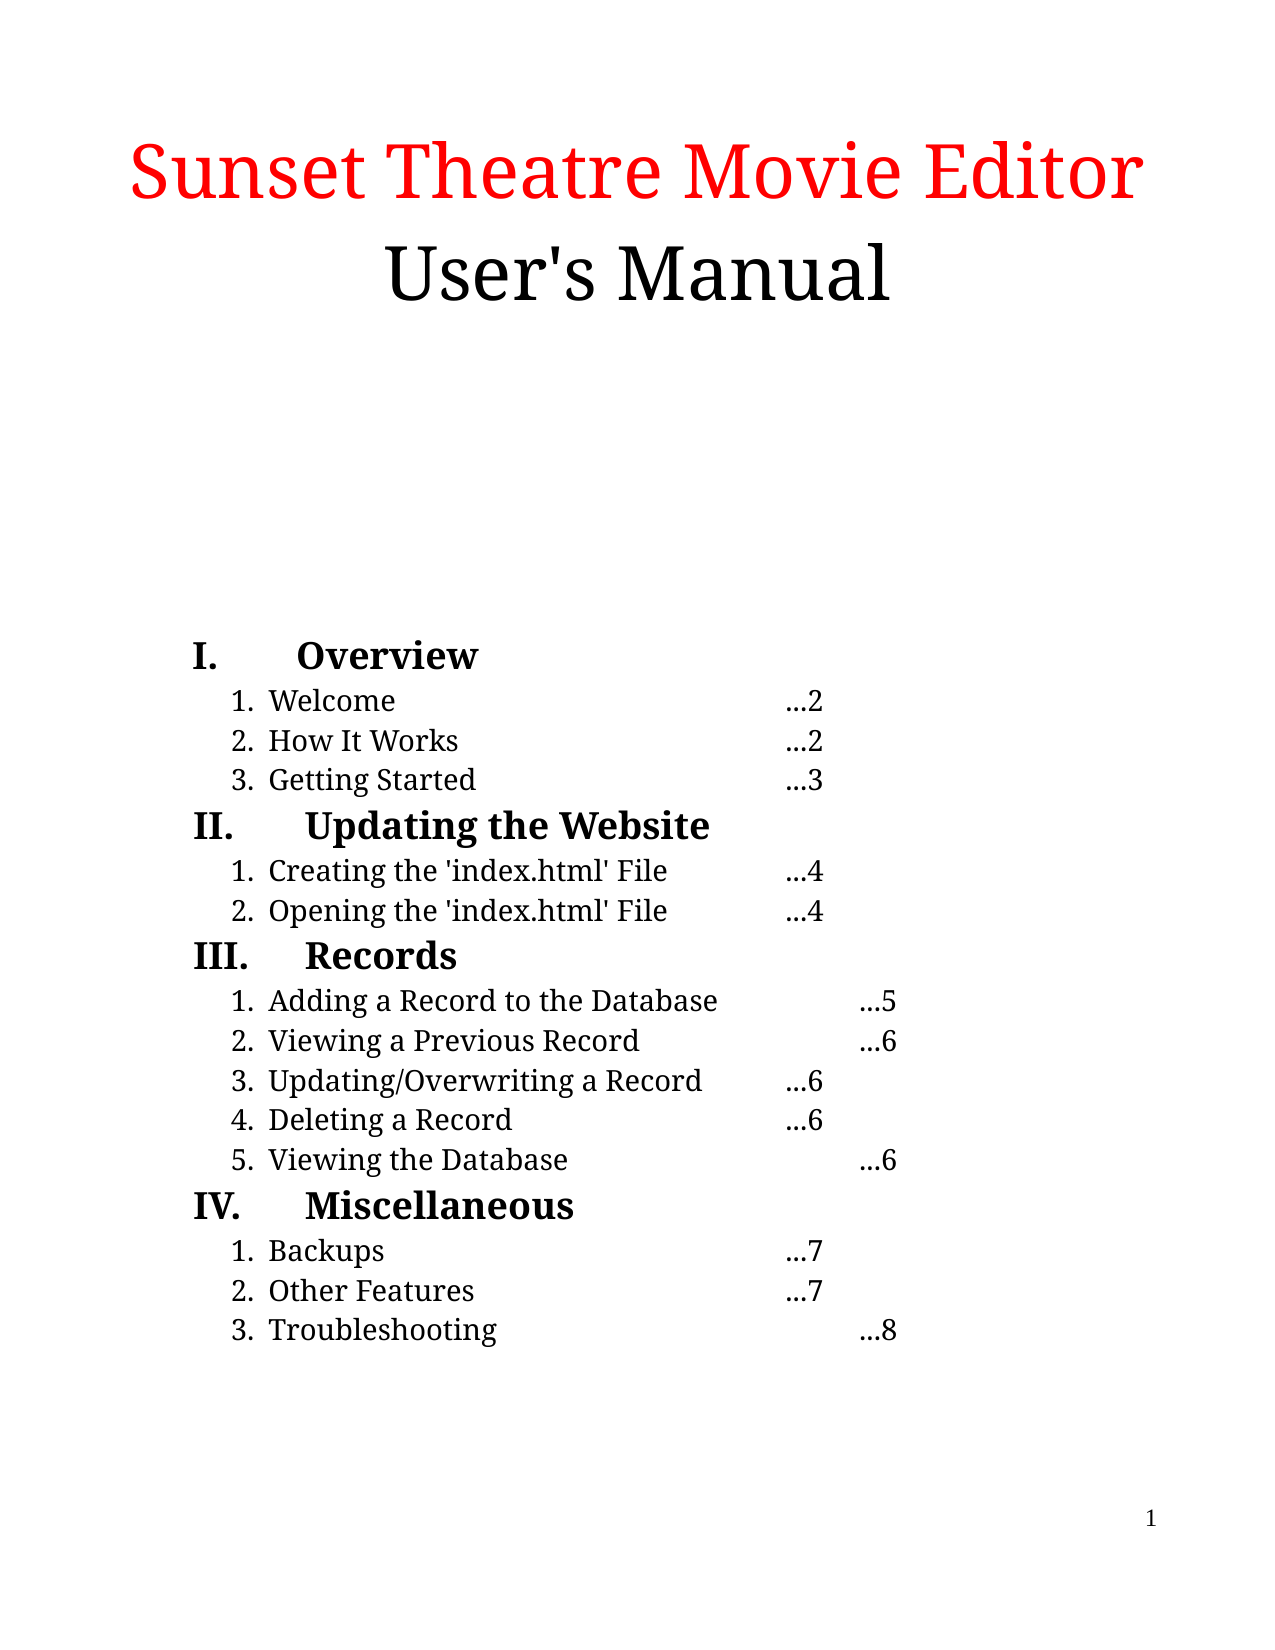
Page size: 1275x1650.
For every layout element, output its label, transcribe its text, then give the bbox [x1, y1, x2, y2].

list Updating the Website [193, 799, 1157, 850]
list Adding a Record to the Database ...5 [231, 981, 1157, 1020]
list Backups ...7 [231, 1230, 1157, 1270]
list Updating/Overwriting a Record ...6 [231, 1060, 1157, 1100]
list Viewing a Previous Record ...6 [231, 1020, 1157, 1060]
list Creating the 'index.html' File ...4 [231, 850, 1157, 890]
text User's Manual [118, 220, 1157, 322]
list Other Features ...7 [231, 1270, 1157, 1309]
list Troubleshooting ...8 [231, 1309, 1157, 1349]
list Welcome ...2 [231, 680, 1157, 720]
list Getting Started ...3 [231, 759, 1157, 799]
list Viewing the Database ...6 [231, 1139, 1157, 1179]
list Opening the 'index.html' File ...4 [231, 890, 1157, 929]
text I. Overview [118, 629, 1157, 680]
list Miscellaneous [193, 1179, 1157, 1230]
list Records [193, 929, 1157, 981]
text Sunset Theatre Movie Editor [118, 118, 1157, 220]
list Deleting a Record ...6 [231, 1100, 1157, 1139]
list How It Works ...2 [231, 720, 1157, 759]
